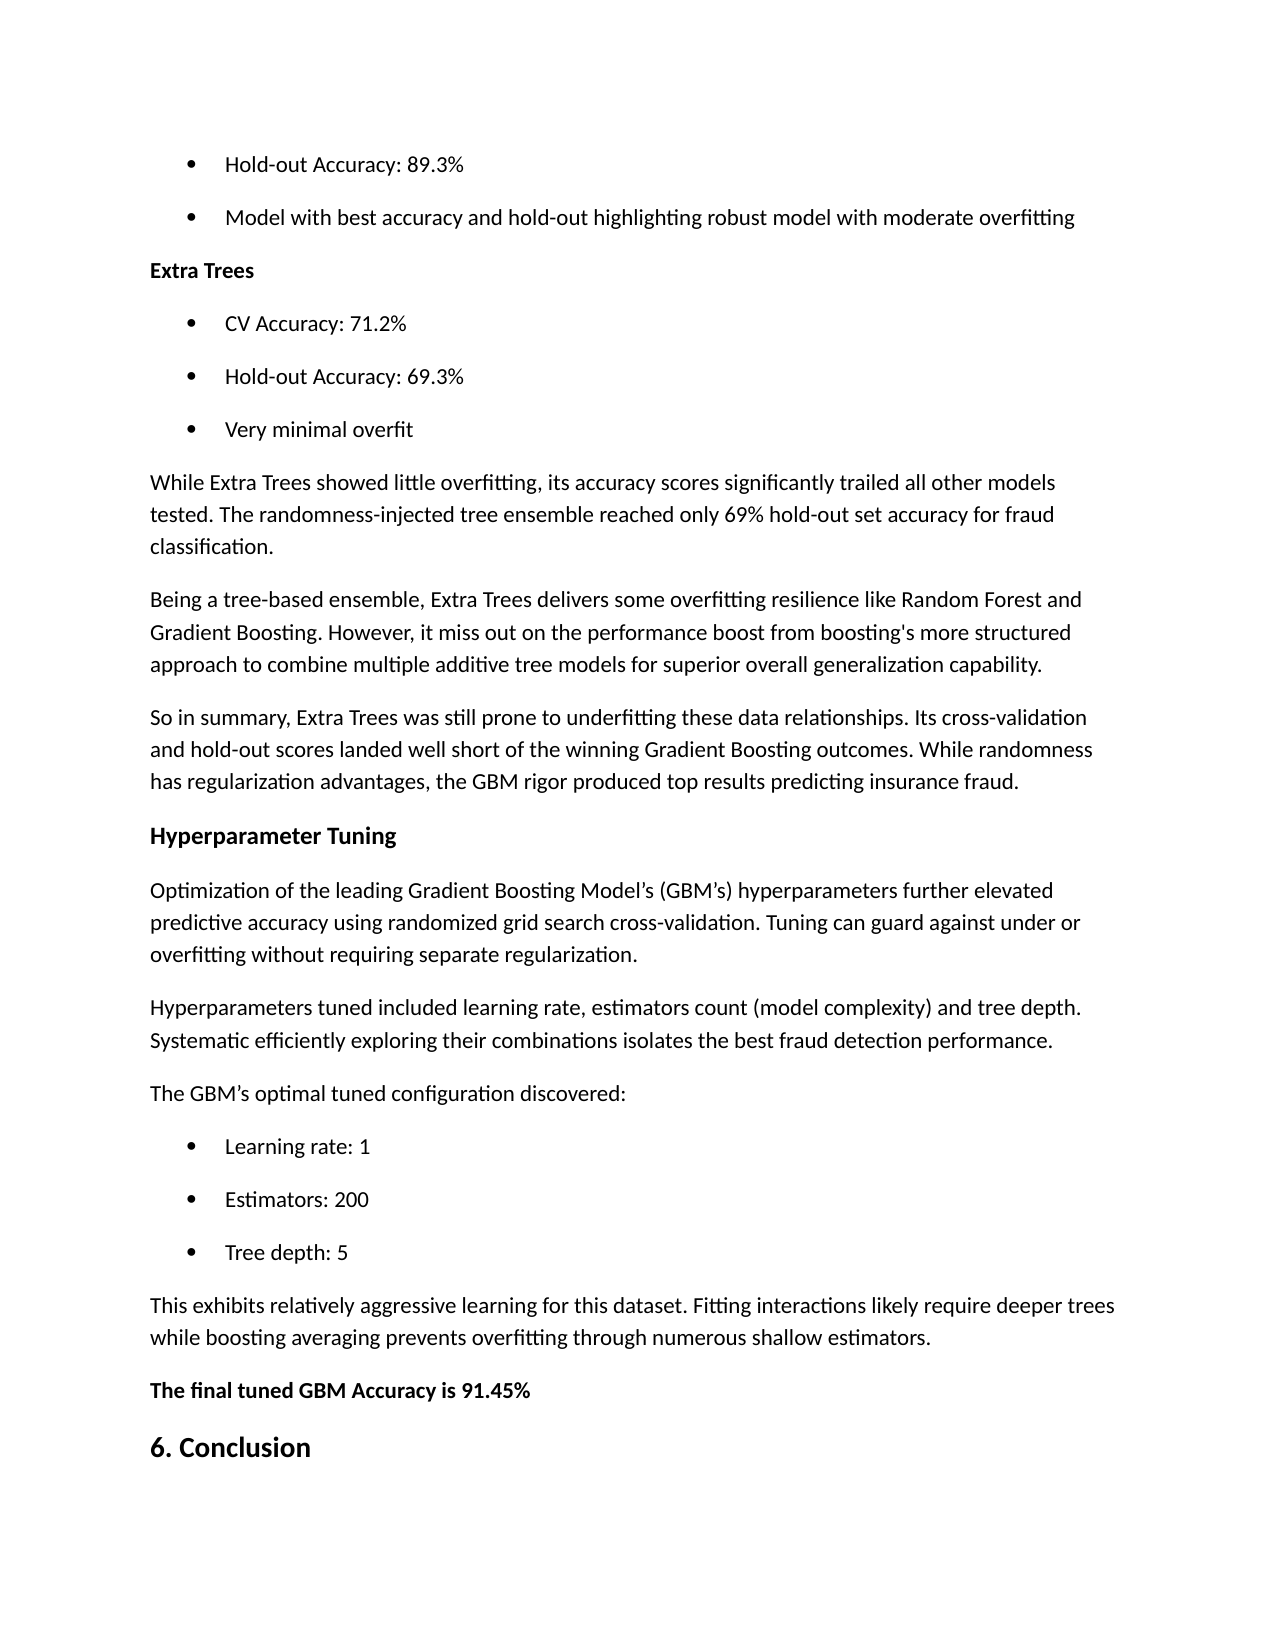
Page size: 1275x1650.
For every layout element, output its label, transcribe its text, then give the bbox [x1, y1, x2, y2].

text 6. Conclusion [150, 1429, 1125, 1465]
text While Extra Trees showed little overfitting, its accuracy scores significantly trailed all other models tested. The randomness-injected tree ensemble reached only 69% hold-out set accuracy for fraud classification. [150, 468, 1125, 561]
list Hold-out Accuracy: 69.3% [187, 362, 1125, 390]
text So in summary, Extra Trees was still prone to underfitting these data relationships. Its cross-validation and hold-out scores landed well short of the winning Gradient Boosting outcomes. While randomness has regularization advantages, the GBM rigor produced top results predicting insurance fraud. [150, 703, 1125, 795]
list CV Accuracy: 71.2% [187, 309, 1125, 337]
text Optimization of the leading Gradient Boosting Model’s (GBM’s) hyperparameters further elevated predictive accuracy using randomized grid search cross-validation. Tuning can guard against under or overfitting without requiring separate regularization. [150, 876, 1125, 968]
text This exhibits relatively aggressive learning for this dataset. Fitting interactions likely require deeper trees while boosting averaging prevents overfitting through numerous shallow estimators. [150, 1291, 1125, 1351]
list Hold-out Accuracy: 89.3% [187, 150, 1125, 178]
text Hyperparameter Tuning [150, 820, 1125, 851]
text The GBM’s optimal tuned configuration discovered: [150, 1079, 1125, 1107]
text Being a tree-based ensemble, Extra Trees delivers some overfitting resilience like Random Forest and Gradient Boosting. However, it miss out on the performance boost from boosting's more structured approach to combine multiple additive tree models for superior overall generalization capability. [150, 586, 1125, 678]
list Model with best accuracy and hold-out highlighting robust model with moderate overfitting [187, 203, 1125, 231]
text Hyperparameters tuned included learning rate, estimators count (model complexity) and tree depth. Systematic efficiently exploring their combinations isolates the best fraud detection performance. [150, 993, 1125, 1054]
list Estimators: 200 [187, 1185, 1125, 1213]
text The final tuned GBM Accuracy is 91.45% [150, 1376, 1125, 1404]
list Very minimal overfit [187, 415, 1125, 443]
list Learning rate: 1 [187, 1132, 1125, 1160]
text Extra Trees [150, 256, 1125, 284]
list Tree depth: 5 [187, 1238, 1125, 1266]
